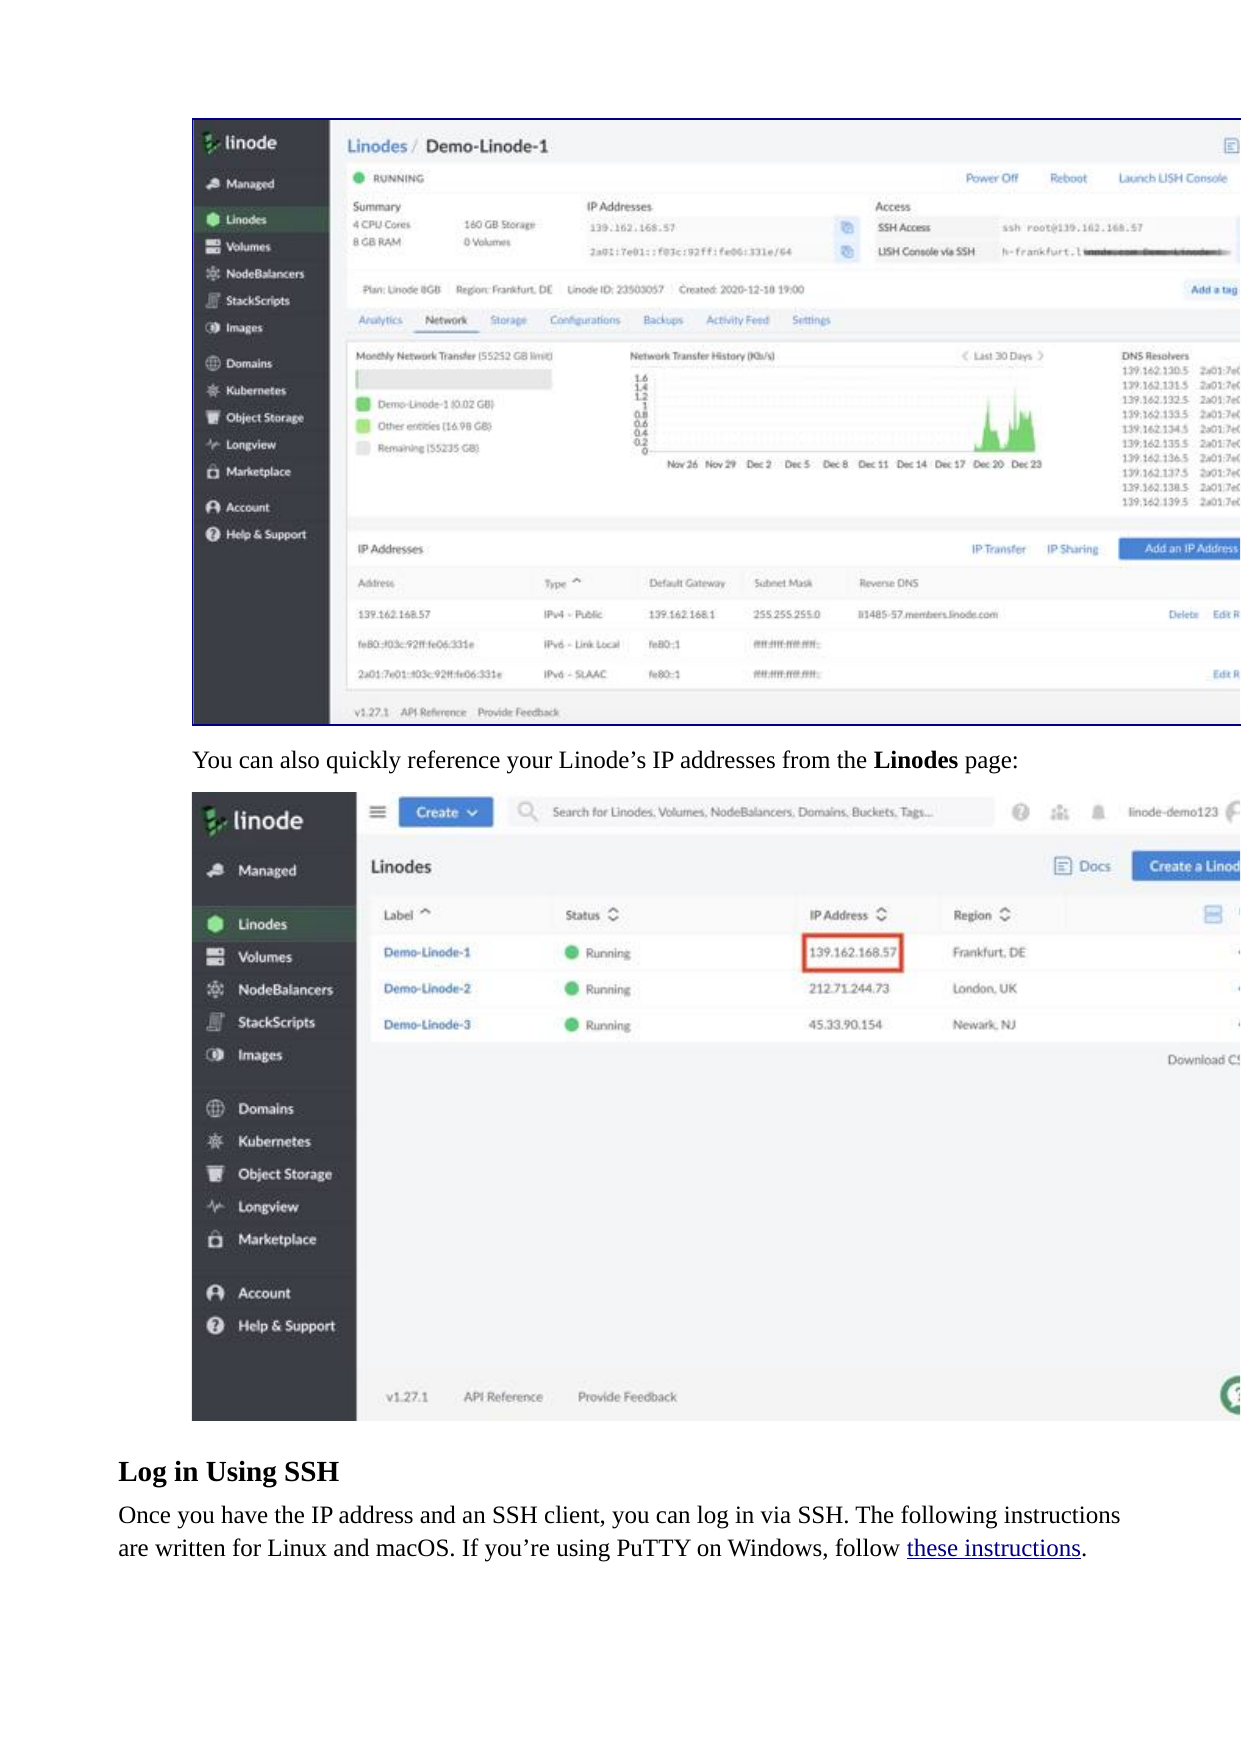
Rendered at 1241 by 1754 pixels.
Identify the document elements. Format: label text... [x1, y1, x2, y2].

picture [193, 120, 1241, 724]
picture [191, 792, 1241, 1421]
subtitle Log in Using SSH [118, 1454, 1122, 1487]
text Once you have the IP address and an SSH client, you can log in via SSH. The following instructions are written for Linux and macOS. If you’re using PuTTY on Windows, follow these instructions. [118, 1500, 1122, 1562]
list You can also quickly reference your Linode’s IP addresses from the Linodes page: [162, 745, 1122, 773]
